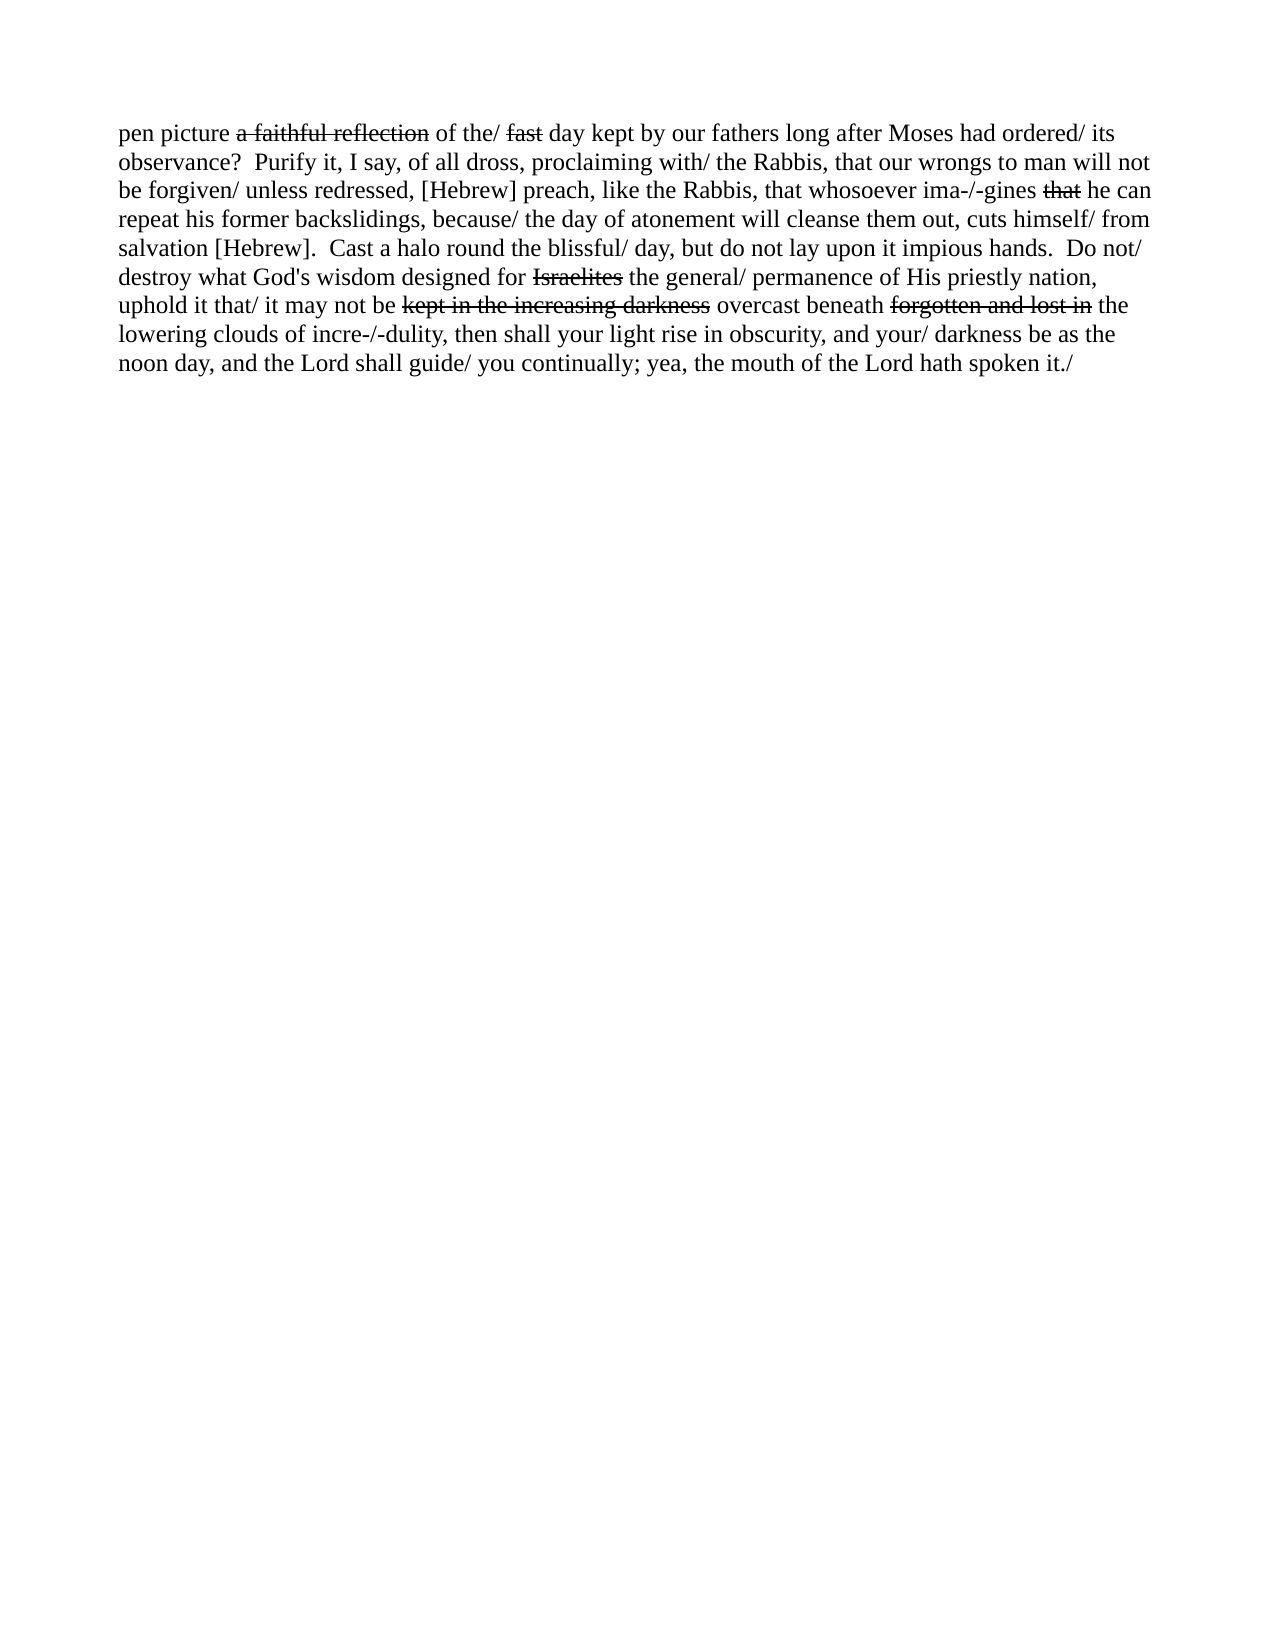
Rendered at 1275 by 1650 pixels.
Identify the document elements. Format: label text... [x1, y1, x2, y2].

text pen picture a faithful reflection of the/ fast day kept by our fathers long after Moses had ordered/ its observance? Purify it, I say, of all dross, proclaiming with/ the Rabbis, that our wrongs to man will not be forgiven/ unless redressed, [Hebrew] preach, like the Rabbis, that whosoever ima-/-gines that he can repeat his former backslidings, because/ the day of atonement will cleanse them out, cuts himself/ from salvation [Hebrew]. Cast a halo round the blissful/ day, but do not lay upon it impious hands. Do not/ destroy what God's wisdom designed for Israelites the general/ permanence of His priestly nation, uphold it that/ it may not be kept in the increasing darkness overcast beneath forgotten and lost in the lowering clouds of incre-/-dulity, then shall your light rise in obscurity, and your/ darkness be as the noon day, and the Lord shall guide/ you continually; yea, the mouth of the Lord hath spoken it./ [118, 118, 1157, 377]
